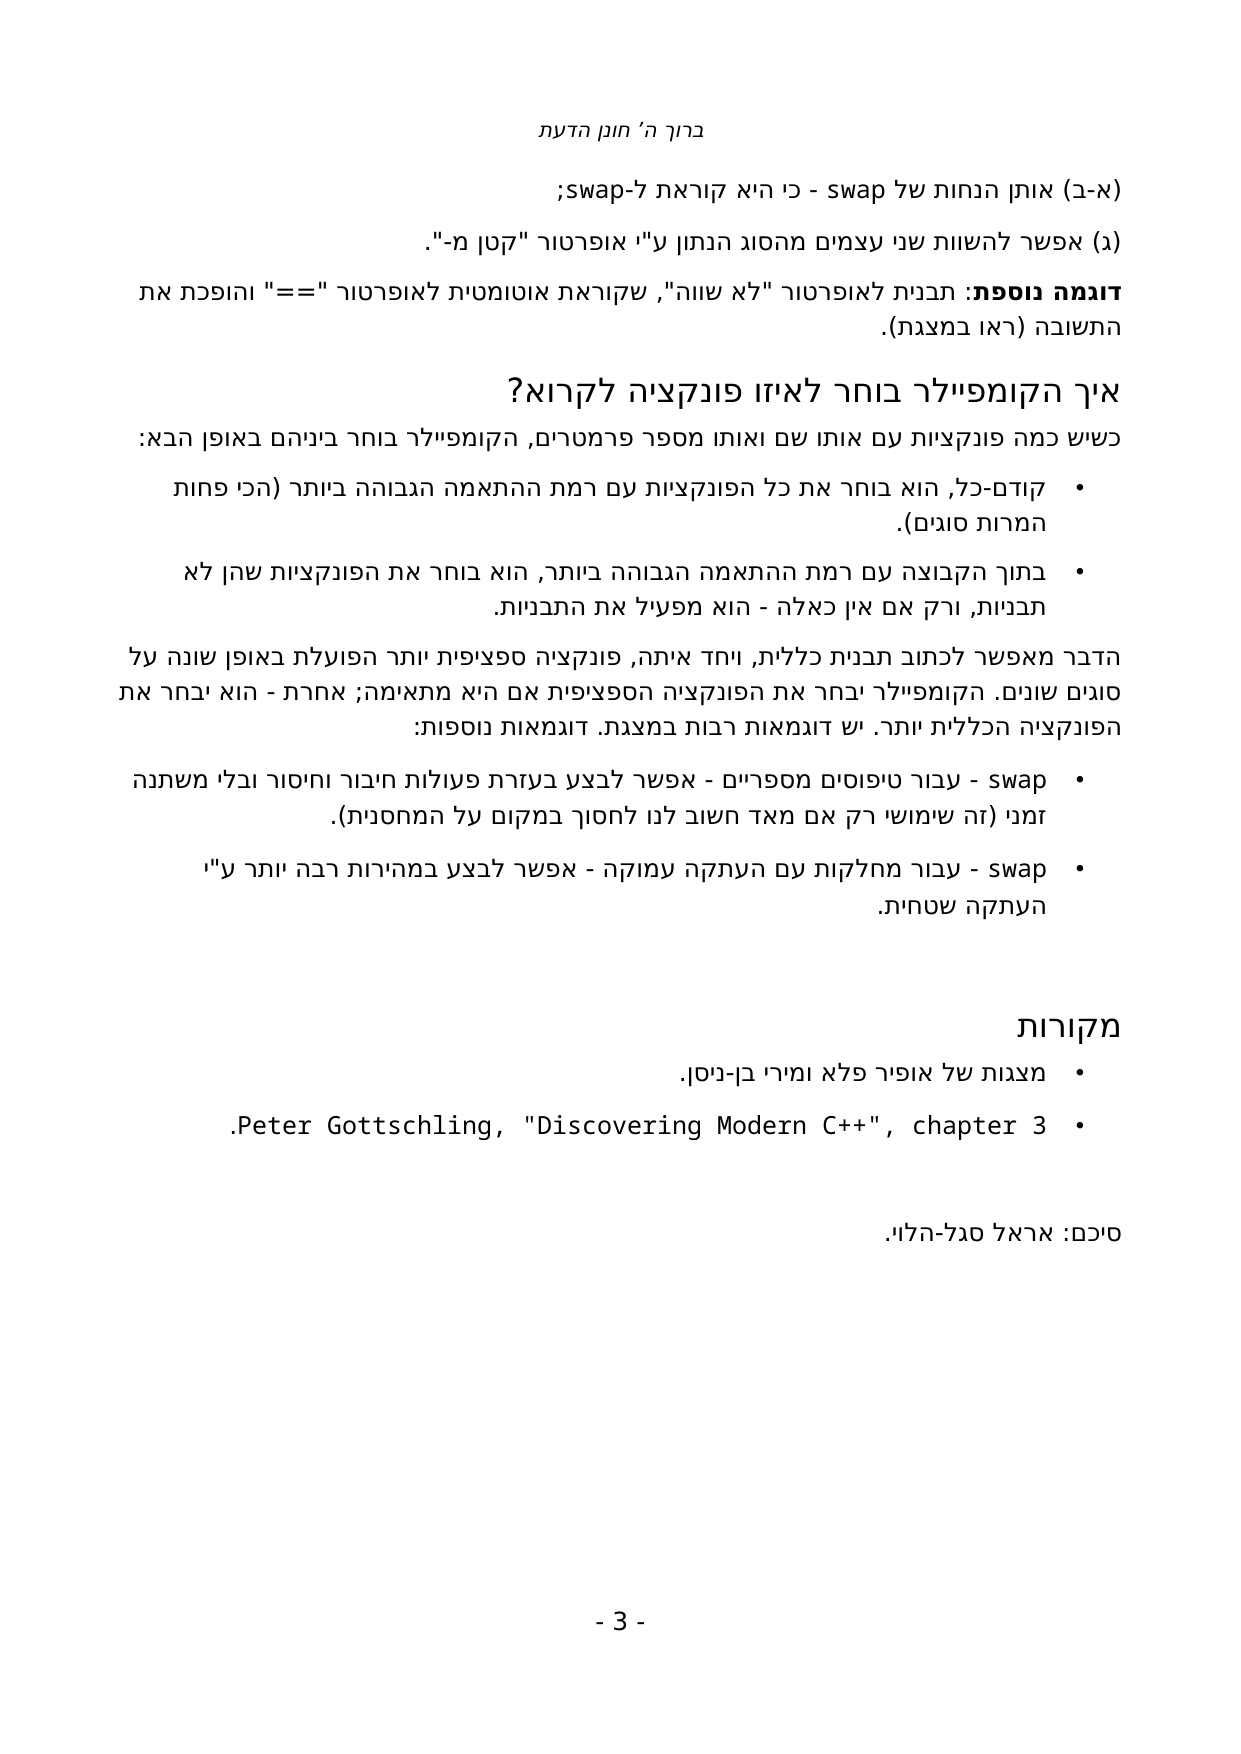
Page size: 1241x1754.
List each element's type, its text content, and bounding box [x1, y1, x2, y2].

text (ג) אפשר להשוות שני עצמים מהסוג הנתון ע"י אופרטור "קטן מ-". [118, 227, 1122, 256]
subtitle מקורות [118, 1006, 1122, 1045]
text סיכם: אראל סגל-הלוי. [118, 1218, 1122, 1247]
list בתוך הקבוצה עם רמת ההתאמה הגבוהה ביותר, הוא בוחר את הפונקציות שהן לא תבניות, ורק אם אין כאלה - הוא מפעיל את התבניות. [118, 557, 1084, 622]
list Peter Gottschling, "Discovering Modern C++", chapter 3. [118, 1107, 1084, 1141]
text הדבר מאפשר לכתוב תבנית כללית, ויחד איתה, פונקציה ספציפית יותר הפועלת באופן שונה על סוגים שונים. הקומפיילר יבחר את הפונקציה הספציפית אם היא מתאימה; אחרת - הוא יבחר את הפונקציה הכללית יותר. יש דוגמאות רבות במצגת. דוגמאות נוספות: [118, 642, 1122, 741]
list מצגות של אופיר פלא ומירי בן-ניסן. [118, 1058, 1084, 1087]
list קודם-כל, הוא בוחר את כל הפונקציות עם רמת ההתאמה הגבוהה ביותר (הכי פחות המרות סוגים). [118, 473, 1084, 537]
list swap - עבור טיפוסים מספריים - אפשר לבצע בעזרת פעולות חיבור וחיסור ובלי משתנה זמני (זה שימושי רק אם מאד חשוב לנו לחסוך במקום על המחסנית). [118, 762, 1084, 831]
list swap - עבור מחלקות עם העתקה עמוקה - אפשר לבצע במהירות רבה יותר ע"י העתקה שטחית. [118, 851, 1084, 920]
text דוגמה נוספת: תבנית לאופרטור "לא שווה", שקוראת אוטומטית לאופרטור "==" והופכת את התשובה (ראו במצגת). [118, 277, 1122, 341]
text כשיש כמה פונקציות עם אותו שם ואותו מספר פרמטרים, הקומפיילר בוחר ביניהם באופן הבא: [118, 423, 1122, 452]
text (א-ב) אותן הנחות של swap - כי היא קוראת ל-swap; [118, 172, 1122, 206]
subtitle איך הקומפיילר בוחר לאיזו פונקציה לקרוא? [118, 372, 1122, 411]
